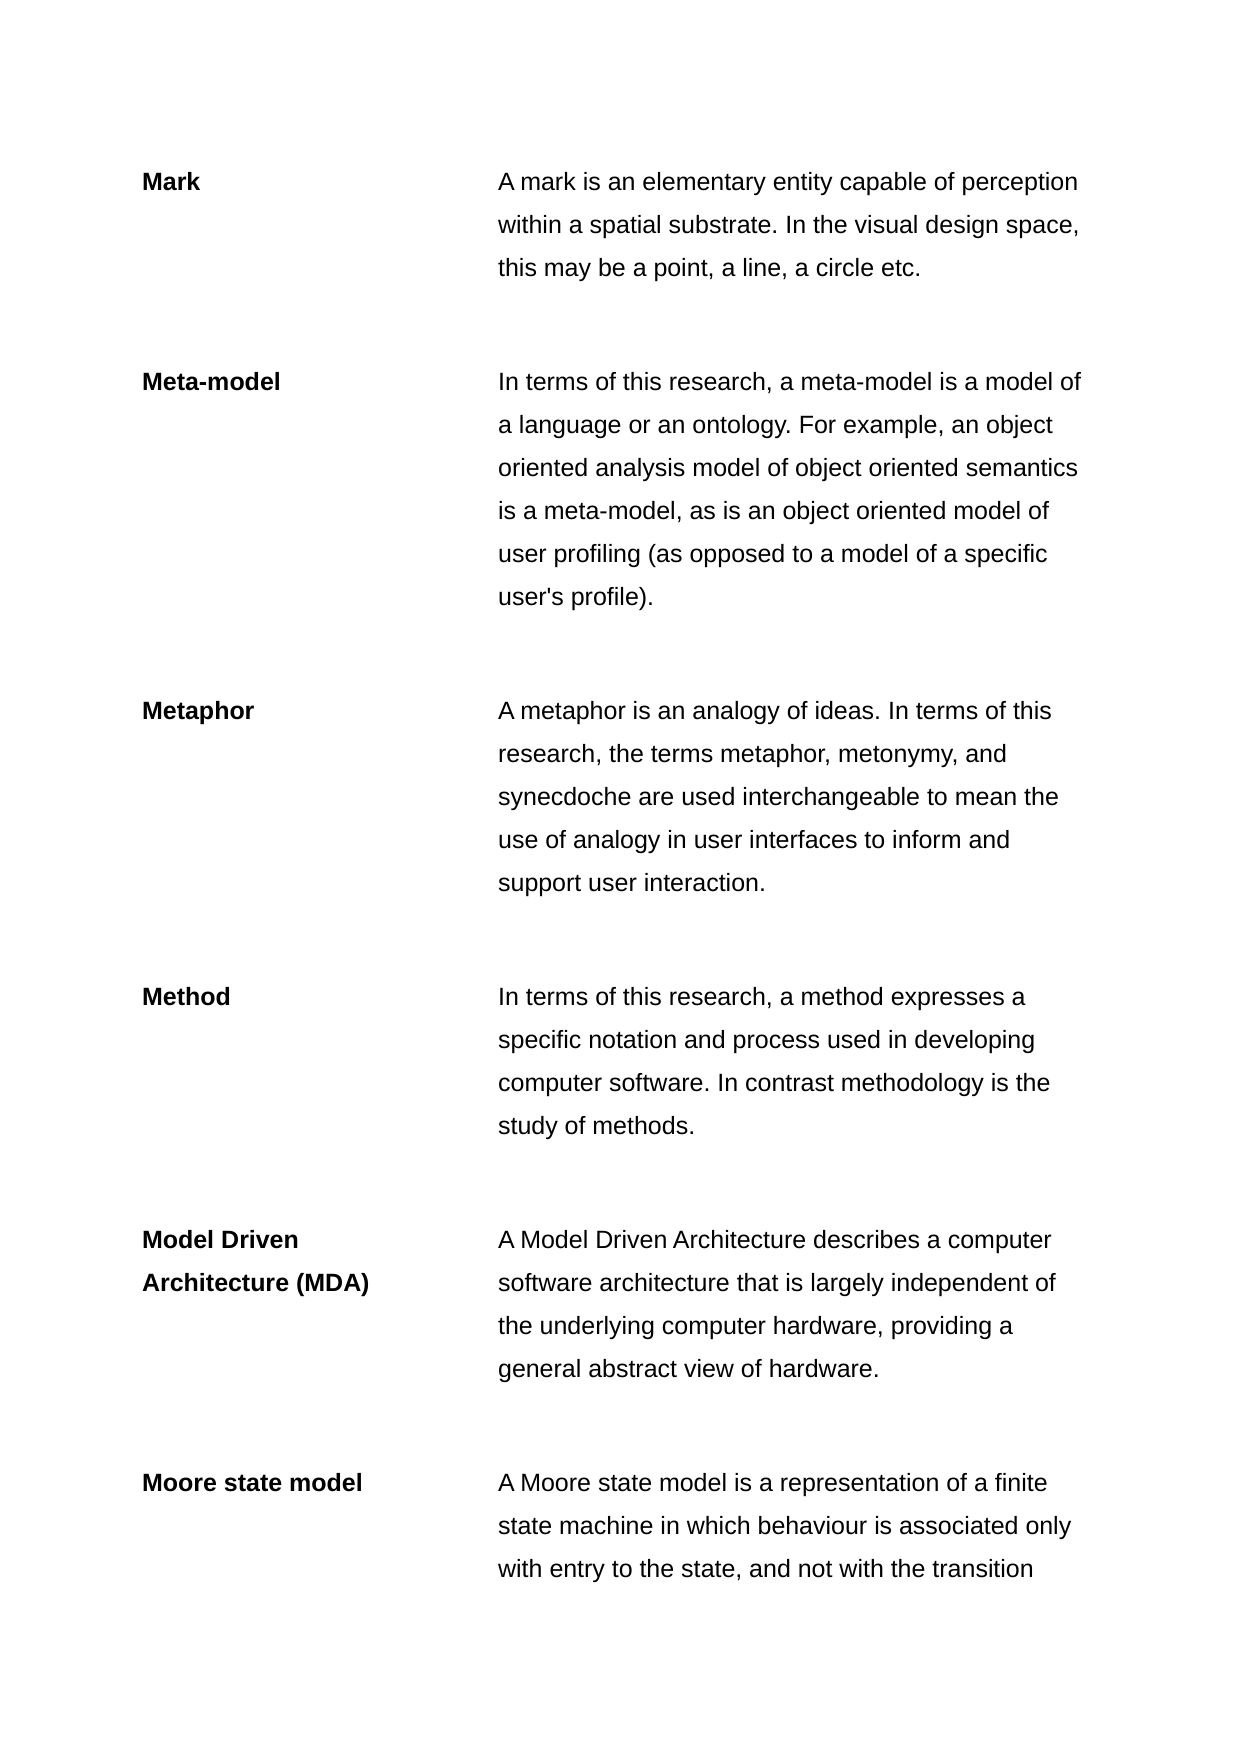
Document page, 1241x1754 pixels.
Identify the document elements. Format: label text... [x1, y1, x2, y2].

table_cell A mark is an elementary entity capable of perception within a spatial substrate. In the visual design space, this may be a point, a line, a circle etc. [474, 118, 1122, 318]
table_cell In terms of this research, a meta-model is a model of a language or an ontology. For example, an object oriented analysis model of object oriented semantics is a meta-model, as is an object oriented model of user profiling (as opposed to a model of a specific user's profile). [474, 318, 1122, 647]
table_cell In terms of this research, a method expresses a specific notation and process used in developing computer software. In contrast methodology is the study of methods. [474, 933, 1122, 1176]
table_cell Mark [118, 118, 474, 318]
table_cell A Moore state model is a representation of a finite state machine in which behaviour is associated only with entry to the state, and not with the transition [474, 1419, 1122, 1606]
table_cell A metaphor is an analogy of ideas. In terms of this research, the terms metaphor, metonymy, and synecdoche are used interchangeable to mean the use of analogy in user interfaces to inform and support user interaction. [474, 647, 1122, 933]
table_cell Metaphor [118, 647, 474, 933]
table_cell A Model Driven Architecture describes a computer software architecture that is largely independent of the underlying computer hardware, providing a general abstract view of hardware. [474, 1176, 1122, 1419]
table_cell Meta-model [118, 318, 474, 647]
table_cell Method [118, 933, 474, 1176]
table_cell Moore state model [118, 1419, 474, 1606]
table_cell Model Driven Architecture (MDA) [118, 1176, 474, 1419]
